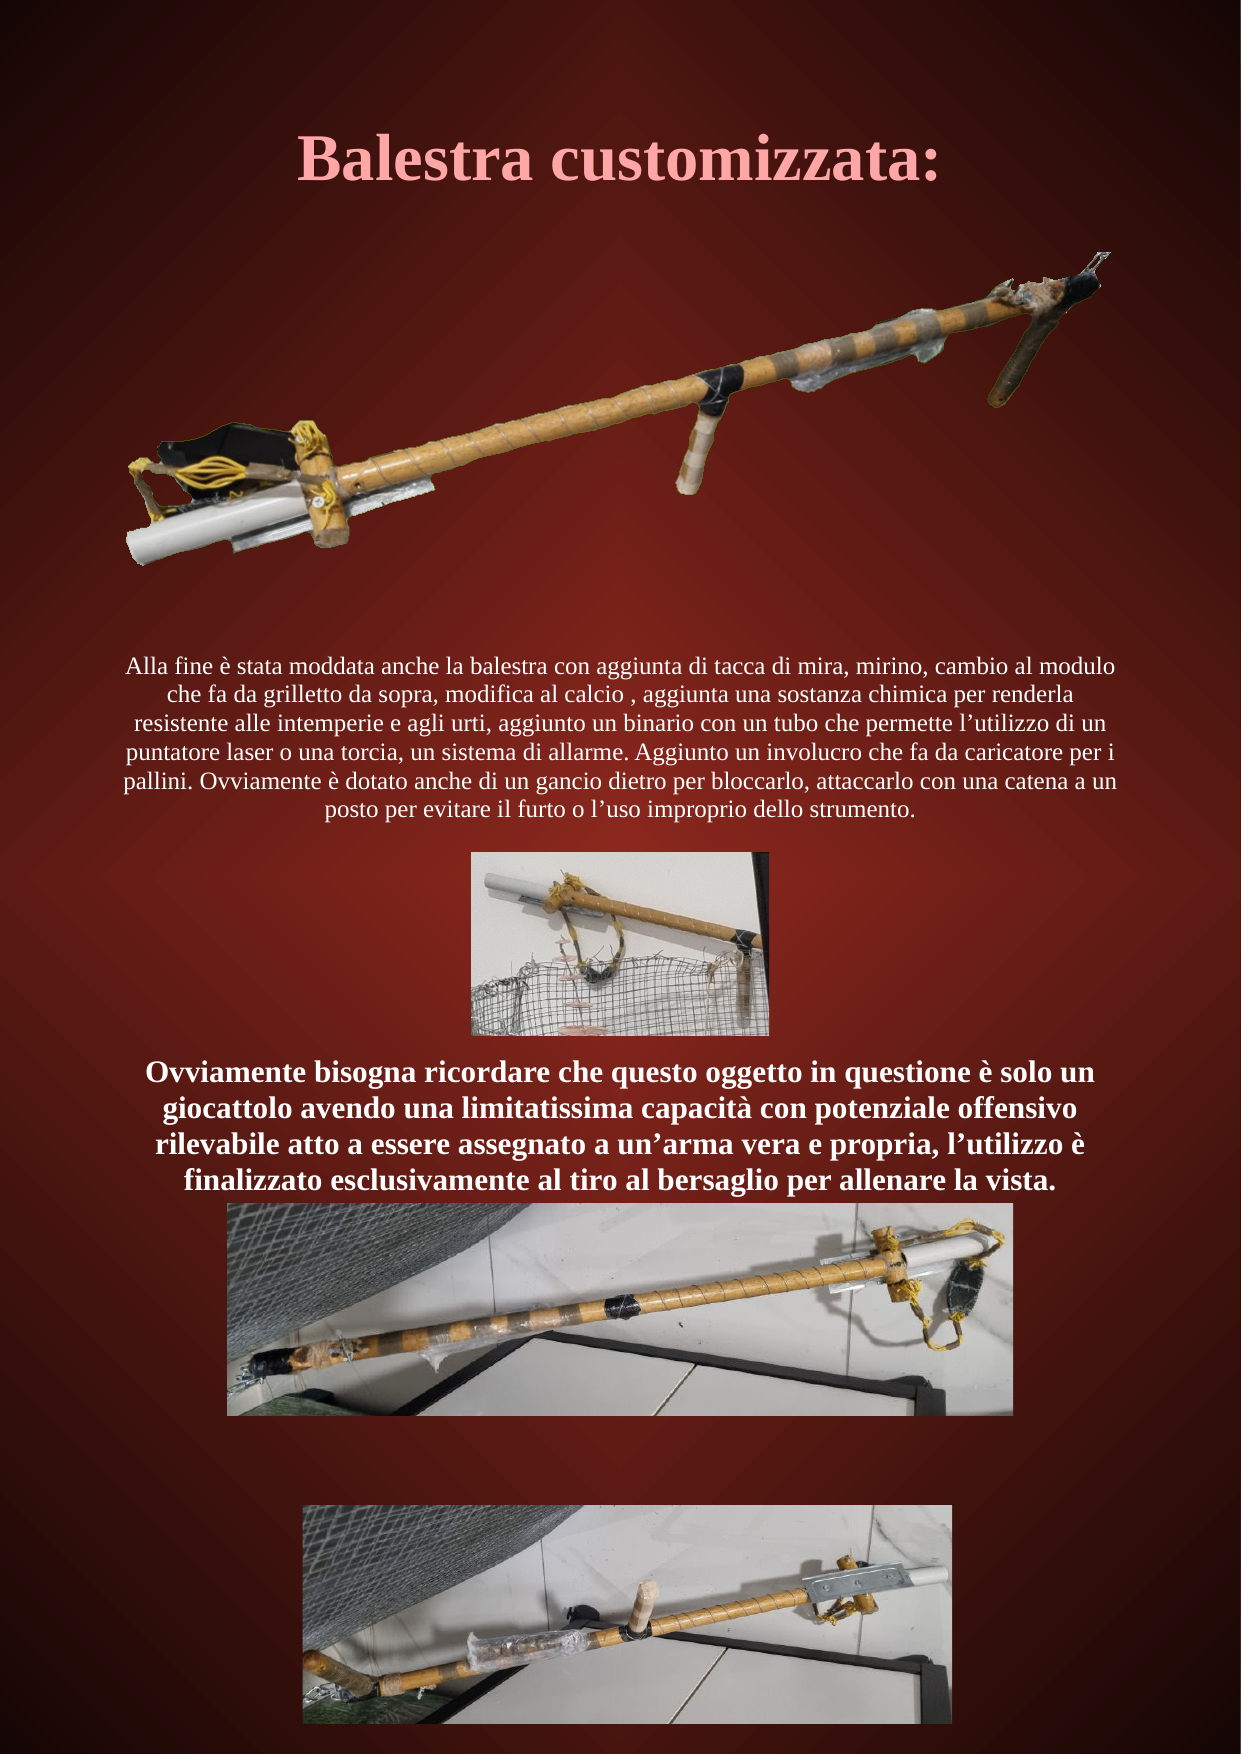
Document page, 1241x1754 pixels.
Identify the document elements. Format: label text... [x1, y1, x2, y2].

picture [471, 852, 770, 1036]
picture [118, 252, 1123, 594]
picture [227, 1203, 1014, 1416]
text Alla fine è stata moddata anche la balestra con aggiunta di tacca di mira, mirino, cambio al modulo che fa da grilletto da sopra, modifica al calcio , aggiunta una sostanza chimica per renderla resistente alle intemperie e agli urti, aggiunto un binario con un tubo che permette l’utilizzo di un puntatore laser o una torcia, un sistema di allarme. Aggiunto un involucro che fa da caricatore per i pallini. Ovviamente è dotato anche di un gancio dietro per bloccarlo, attaccarlo con una catena a un posto per evitare il furto o l’uso improprio dello strumento. [118, 651, 1122, 823]
picture [302, 1505, 953, 1724]
text Balestra customizzata: [118, 118, 1122, 195]
text Ovviamente bisogna ricordare che questo oggetto in questione è solo un giocattolo avendo una limitatissima capacità con potenziale offensivo rilevabile atto a essere assegnato a un’arma vera e propria, l’utilizzo è finalizzato esclusivamente al tiro al bersaglio per allenare la vista. [118, 1053, 1122, 1197]
